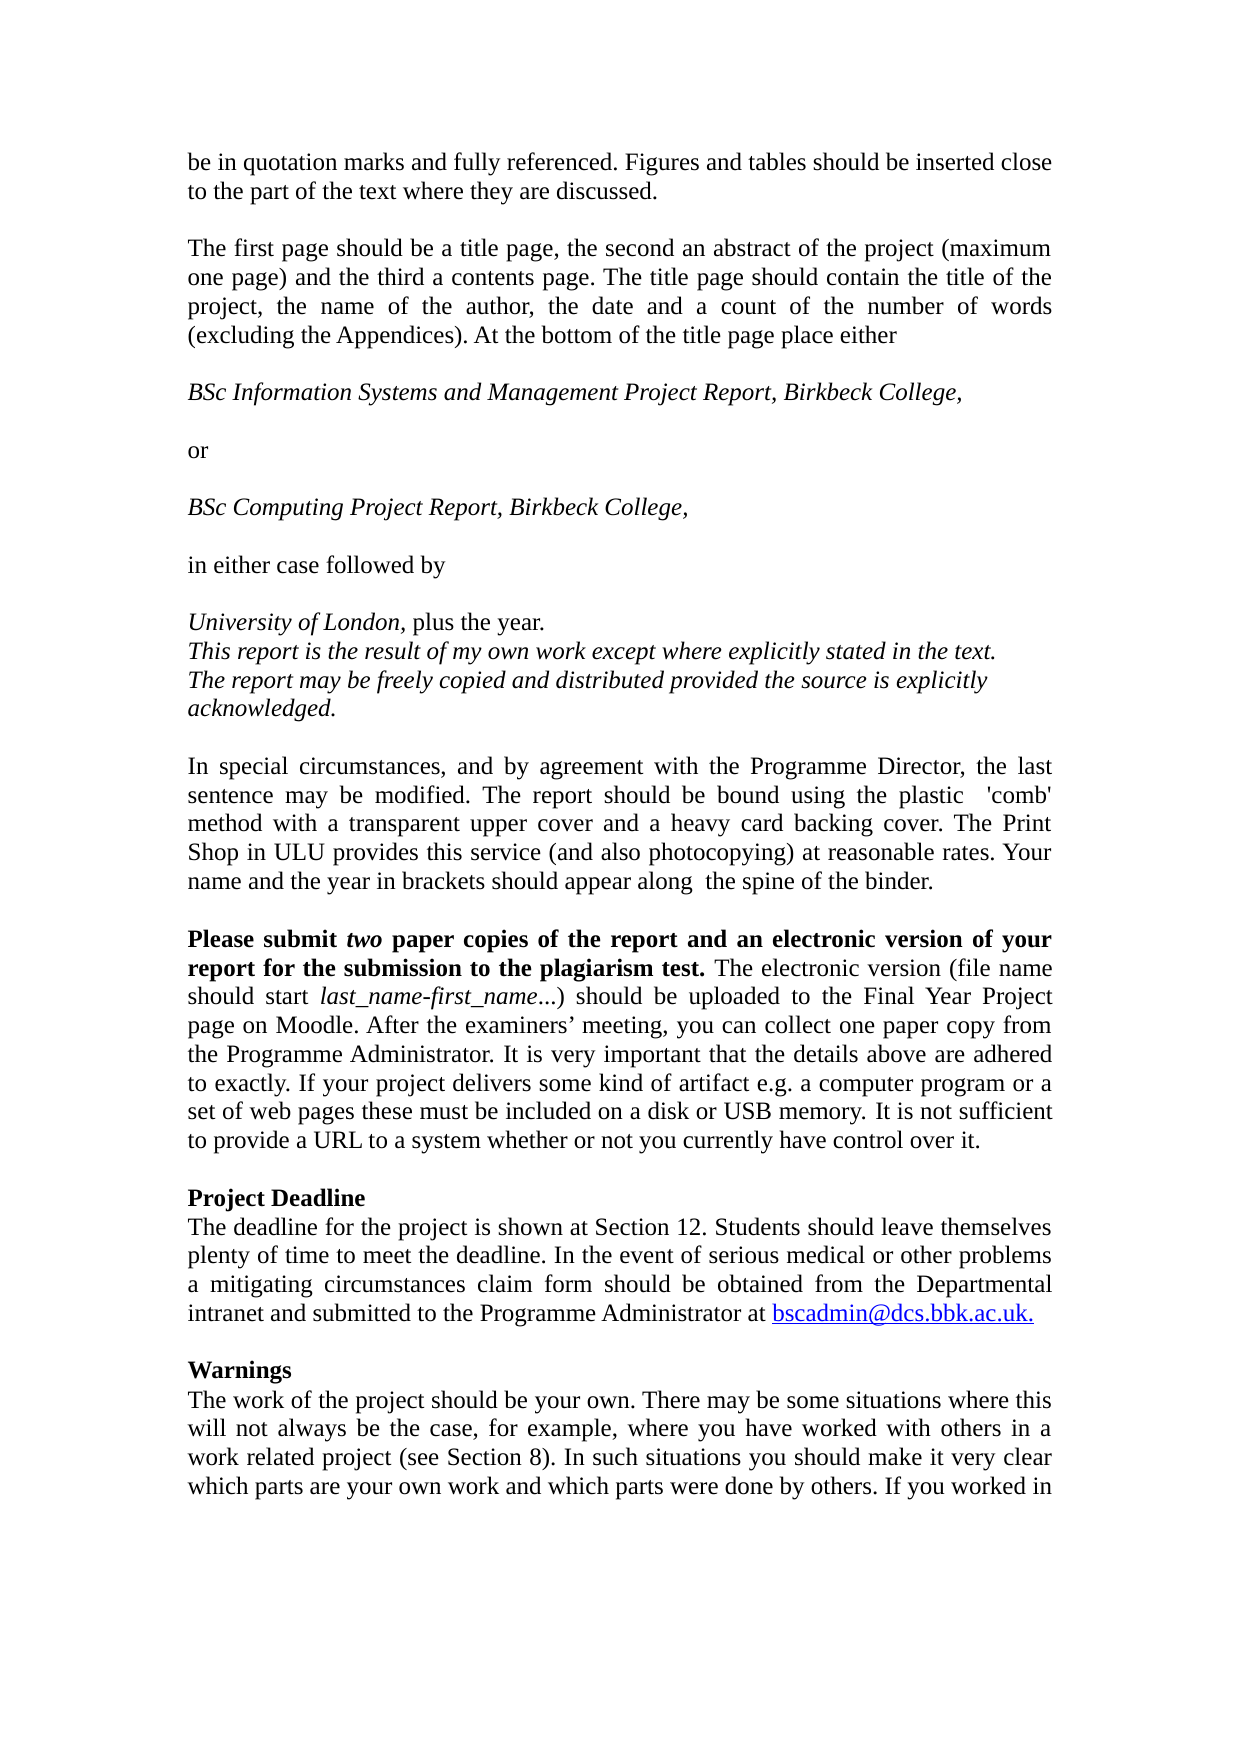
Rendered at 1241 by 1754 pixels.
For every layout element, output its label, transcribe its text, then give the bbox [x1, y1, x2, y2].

text The deadline for the project is shown at Section 12. Students should leave themselves plenty of time to meet the deadline. In the event of serious medical or other problems a mitigating circumstances claim form should be obtained from the Departmental intranet and submitted to the Programme Administrator at bscadmin@dcs.bbk.ac.uk. [187, 1212, 1053, 1327]
text University of London, plus the year. [187, 607, 1065, 636]
subtitle Warnings [187, 1356, 1065, 1385]
text BSc Computing Project Report, Birkbeck College, [187, 492, 1065, 521]
subtitle Project Deadline [187, 1183, 1065, 1212]
text In special circumstances, and by agreement with the Programme Director, the last sentence may be modified. The report should be bound using the plastic 'comb' method with a transparent upper cover and a heavy card backing cover. The Print Shop in ULU provides this service (and also photocopying) at reasonable rates. Your name and the year in brackets should appear along the spine of the binder. [187, 751, 1053, 895]
text Please submit two paper copies of the report and an electronic version of your report for the submission to the plagiarism test. The electronic version (file name should start last_name-first_name...) should be uploaded to the Final Year Project page on Moodle. After the examiners’ meeting, you can collect one paper copy from the Programme Administrator. It is very important that the details above are adhered to exactly. If your project delivers some kind of artifact e.g. a computer program or a set of web pages these must be included on a disk or USB memory. It is not sufficient to provide a URL to a system whether or not you currently have control over it. [187, 924, 1053, 1154]
text be in quotation marks and fully referenced. Figures and tables should be inserted close to the part of the text where they are discussed. [187, 147, 1053, 205]
text BSc Information Systems and Management Project Report, Birkbeck College, [187, 377, 1065, 406]
text This report is the result of my own work except where explicitly stated in the text. The report may be freely copied and distributed provided the source is explicitly acknowledged. [187, 636, 1002, 722]
text The work of the project should be your own. There may be some situations where this will not always be the case, for example, where you have worked with others in a work related project (see Section 8). In such situations you should make it very clear which parts are your own work and which parts were done by others. If you worked in [187, 1385, 1053, 1500]
text in either case followed by [187, 550, 1065, 578]
text The first page should be a title page, the second an abstract of the project (maximum one page) and the third a contents page. The title page should contain the title of the project, the name of the author, the date and a count of the number of words (excluding the Appendices). At the bottom of the title page place either [187, 233, 1053, 348]
text or [187, 435, 1065, 463]
